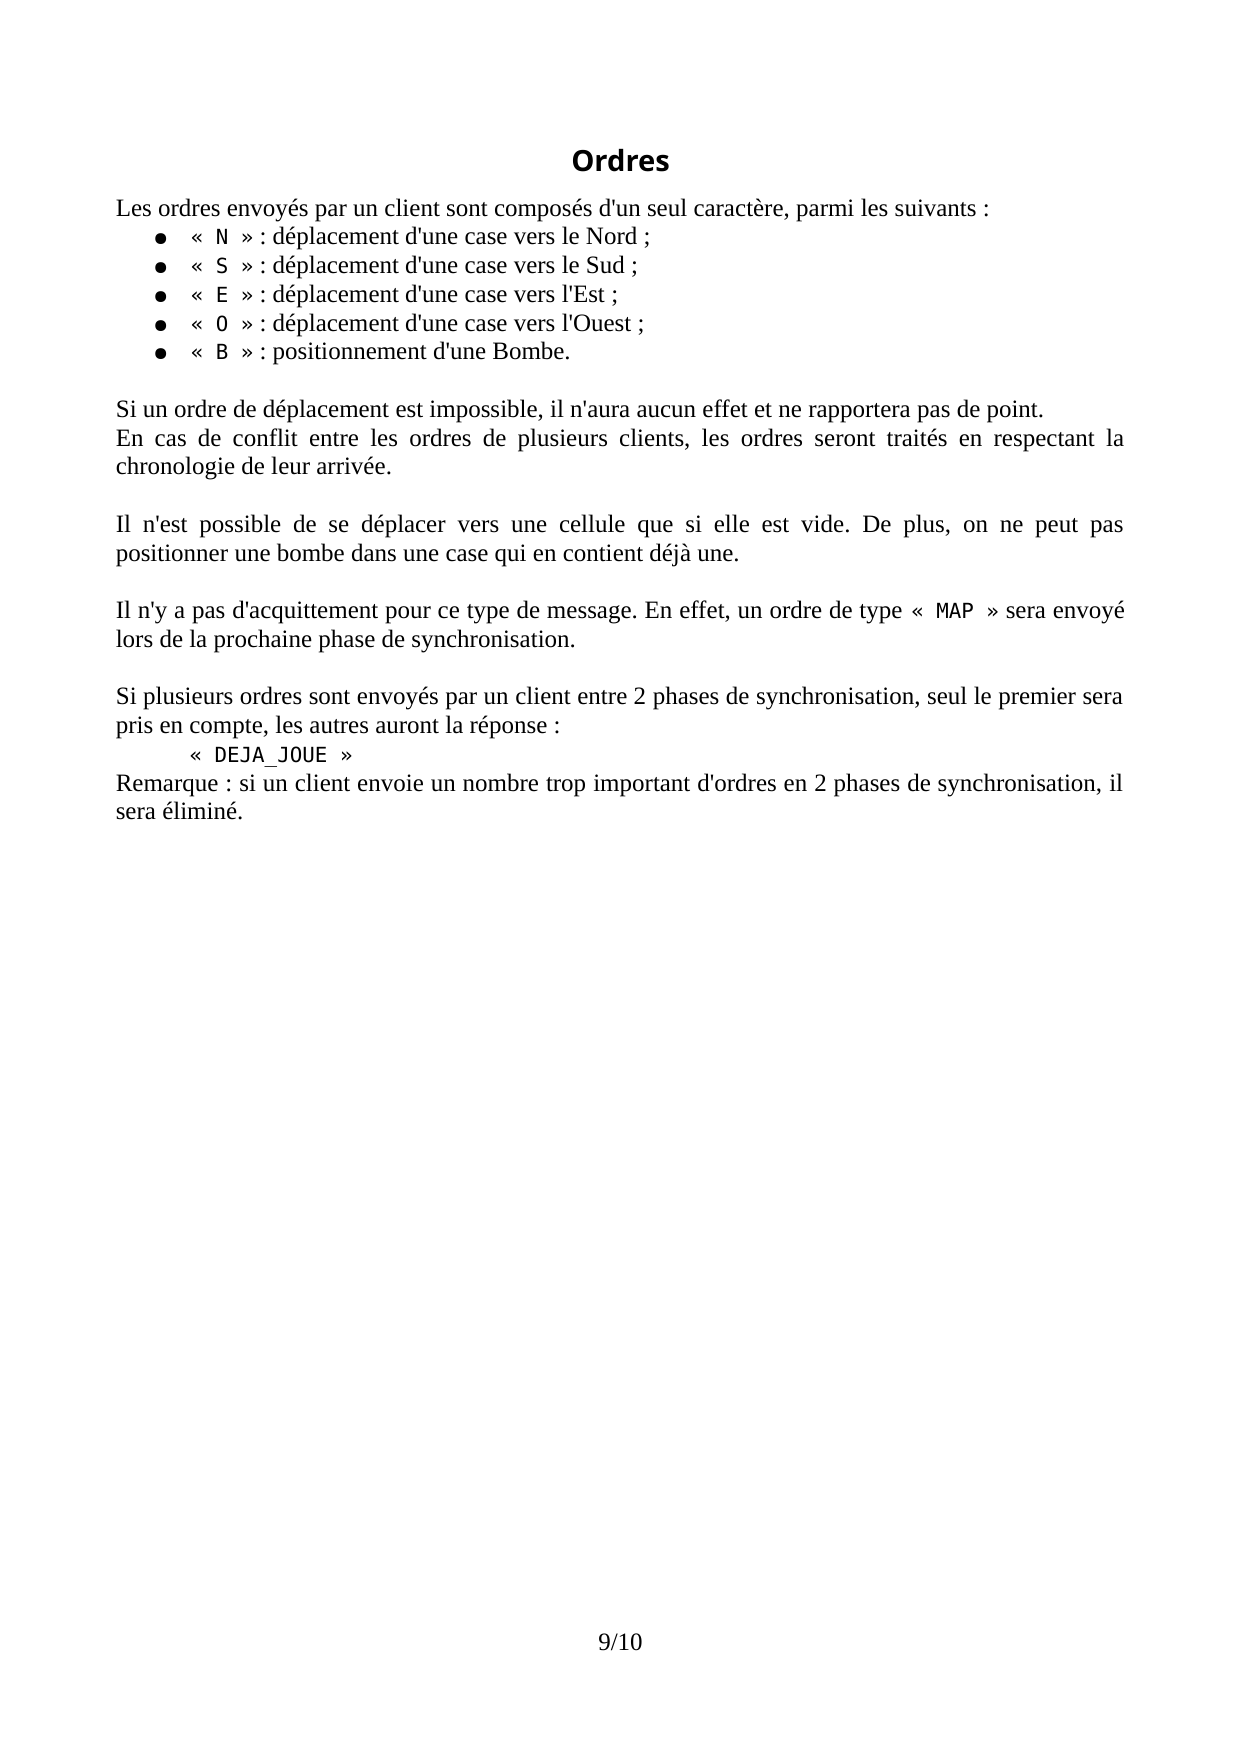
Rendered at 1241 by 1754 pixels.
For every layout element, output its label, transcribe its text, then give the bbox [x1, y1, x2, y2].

text En cas de conflit entre les ordres de plusieurs clients, les ordres seront traités en respectant la chronologie de leur arrivée. [116, 423, 1125, 480]
list « N » : déplacement d'une case vers le Nord ; [153, 221, 1125, 250]
text Les ordres envoyés par un client sont composés d'un seul caractère, parmi les suivants : [116, 193, 1125, 221]
list « E » : déplacement d'une case vers l'Est ; [153, 279, 1125, 308]
text Si un ordre de déplacement est impossible, il n'aura aucun effet et ne rapportera pas de point. [116, 394, 1125, 423]
text « DEJA_JOUE » [116, 739, 1125, 768]
text Si plusieurs ordres sont envoyés par un client entre 2 phases de synchronisation, seul le premier sera pris en compte, les autres auront la réponse : [116, 681, 1125, 739]
list « S » : déplacement d'une case vers le Sud ; [153, 250, 1125, 279]
subtitle Ordres [116, 141, 1125, 180]
text Remarque : si un client envoie un nombre trop important d'ordres en 2 phases de synchronisation, il sera éliminé. [116, 768, 1125, 825]
list « O » : déplacement d'une case vers l'Ouest ; [153, 308, 1125, 336]
text Il n'y a pas d'acquittement pour ce type de message. En effet, un ordre de type « MAP » sera envoyé lors de la prochaine phase de synchronisation. [116, 595, 1125, 653]
text Il n'est possible de se déplacer vers une cellule que si elle est vide. De plus, on ne peut pas positionner une bombe dans une case qui en contient déjà une. [116, 509, 1125, 566]
list « B » : positionnement d'une Bombe. [153, 336, 1125, 365]
